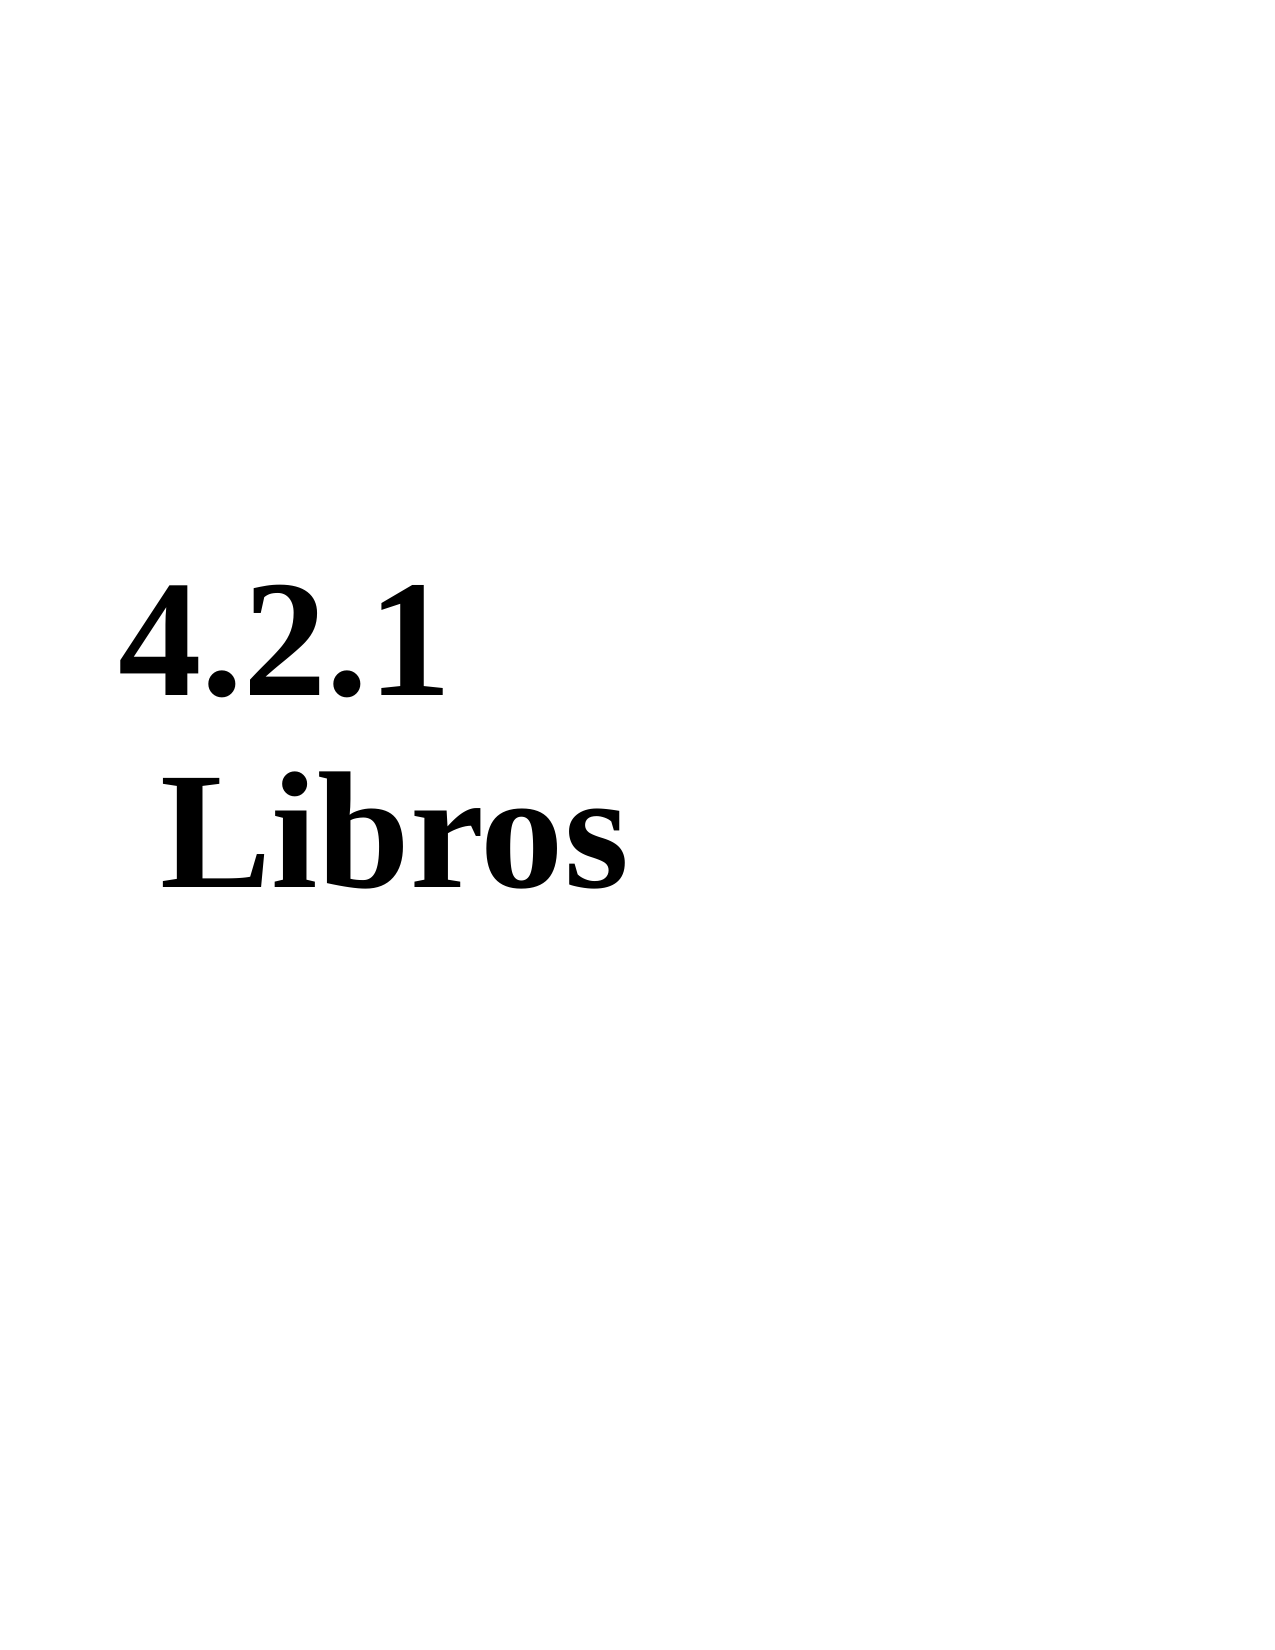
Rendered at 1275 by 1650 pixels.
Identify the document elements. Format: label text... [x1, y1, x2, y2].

text Libros [118, 731, 1157, 923]
text 4.2.1 [118, 540, 1157, 731]
